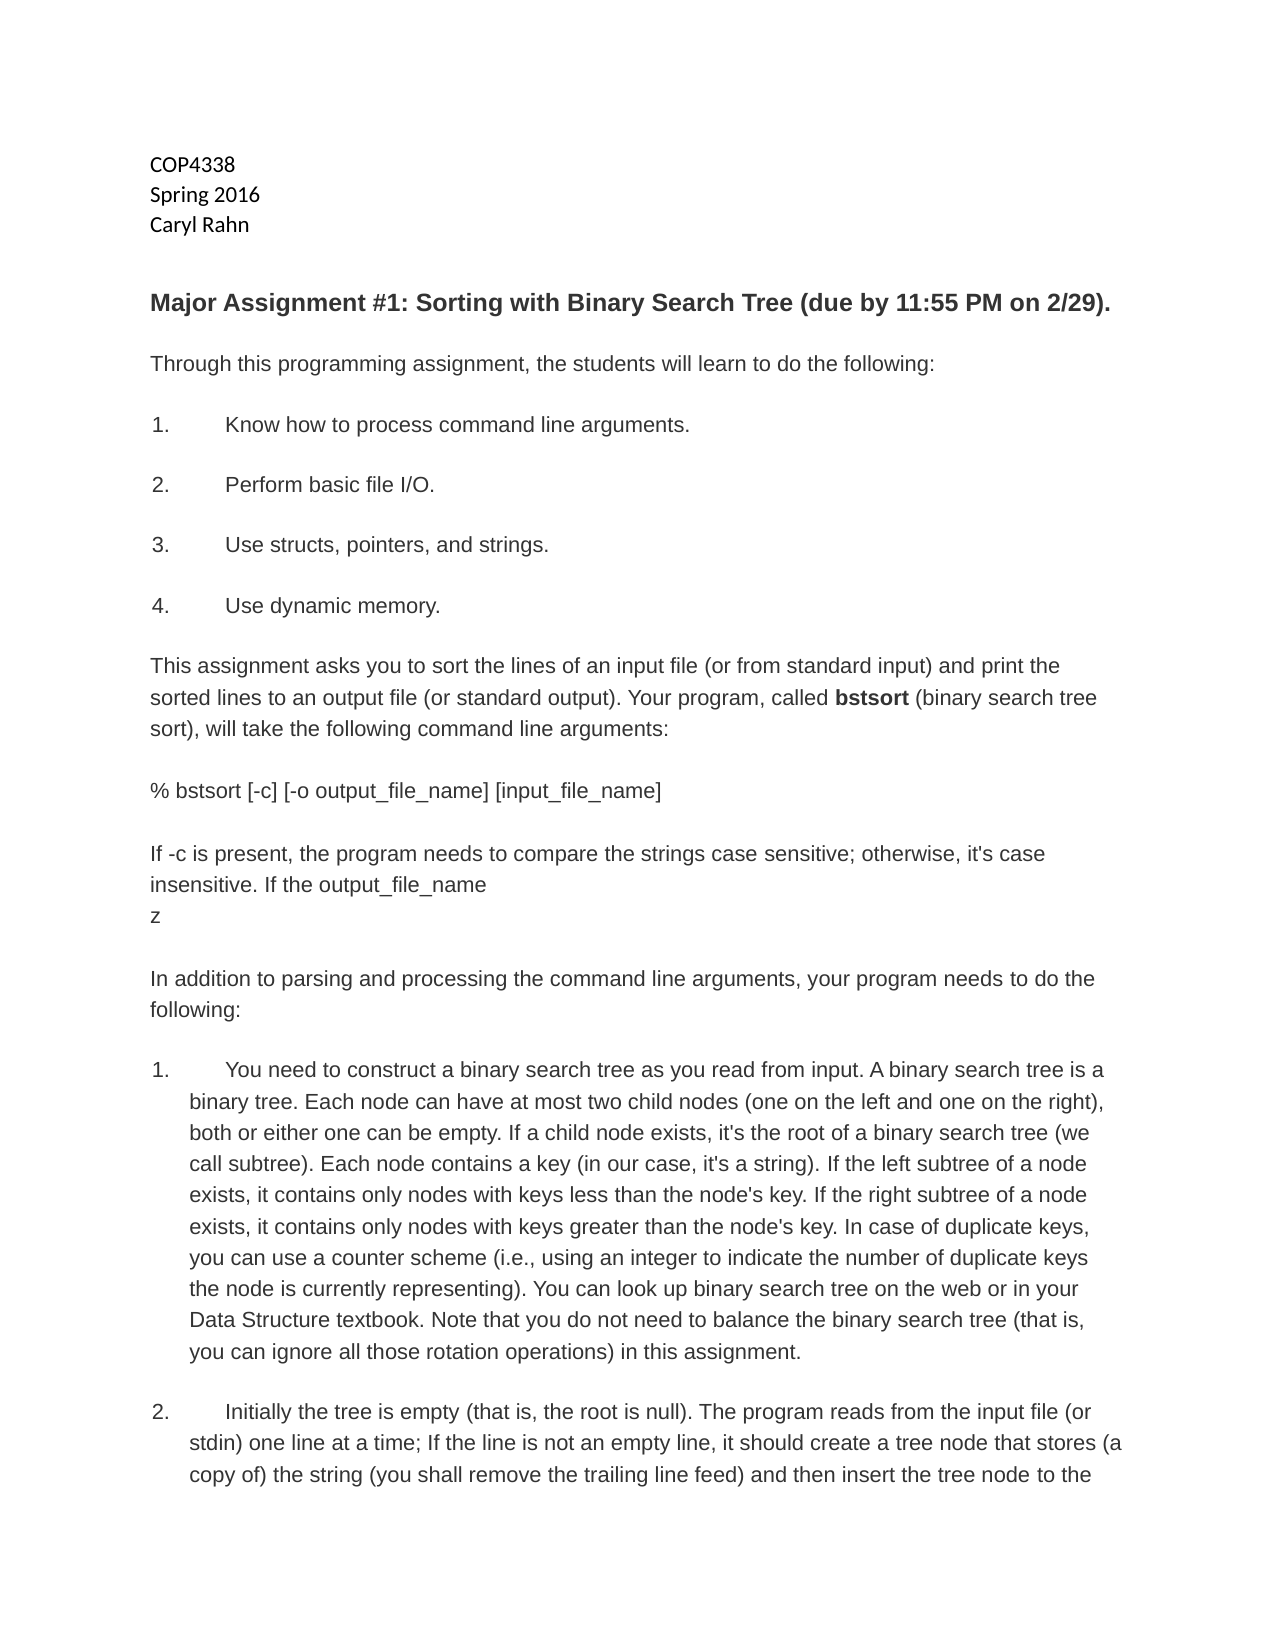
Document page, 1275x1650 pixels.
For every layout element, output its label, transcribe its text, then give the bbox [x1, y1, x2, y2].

list Use structs, pointers, and strings. [152, 526, 1125, 557]
text Spring 2016 [150, 180, 1125, 208]
list You need to construct a binary search tree as you read from input. A binary search tree is a binary tree. Each node can have at most two child nodes (one on the left and one on the right), both or either one can be empty. If a child node exists, it's the root of a binary search tree (we call subtree). Each node contains a key (in our case, it's a string). If the left subtree of a node exists, it contains only nodes with keys less than the node's key. If the right subtree of a node exists, it contains only nodes with keys greater than the node's key. In case of duplicate keys, you can use a counter scheme (i.e., using an integer to indicate the number of duplicate keys the node is currently representing). You can look up binary search tree on the web or in your Data Structure textbook. Note that you do not need to balance the binary search tree (that is, you can ignore all those rotation operations) in this assignment. [152, 1051, 1125, 1364]
list Know how to process command line arguments. [152, 405, 1125, 437]
list Perform basic file I/O. [152, 466, 1125, 497]
list Use dynamic memory. [152, 587, 1125, 618]
text Caryl Rahn [150, 210, 1125, 238]
subtitle Major Assignment #1: Sorting with Binary Search Tree (due by 11:55 PM on 2/29). [150, 287, 1125, 316]
list Initially the tree is empty (that is, the root is null). The program reads from the input file (or stdin) one line at a time; If the line is not an empty line, it should create a tree node that stores (a copy of) the string (you shall remove the trailing line feed) and then insert the tree node to the [152, 1393, 1125, 1487]
text COP4338 [150, 150, 1125, 178]
text This assignment asks you to sort the lines of an input file (or from standard input) and print the sorted lines to an output file (or standard output). Your program, called bstsort (binary search tree sort), will take the following command line arguments: % bstsort [-c] [-o output_file_name] [input_file_name] If -c is present, the program needs to compare the strings case sensitive; otherwise, it's case insensitive. If the output_file_name z In addition to parsing and processing the command line arguments, your program needs to do the following: [150, 647, 1125, 1022]
text Through this programming assignment, the students will learn to do the following: [150, 345, 1125, 376]
